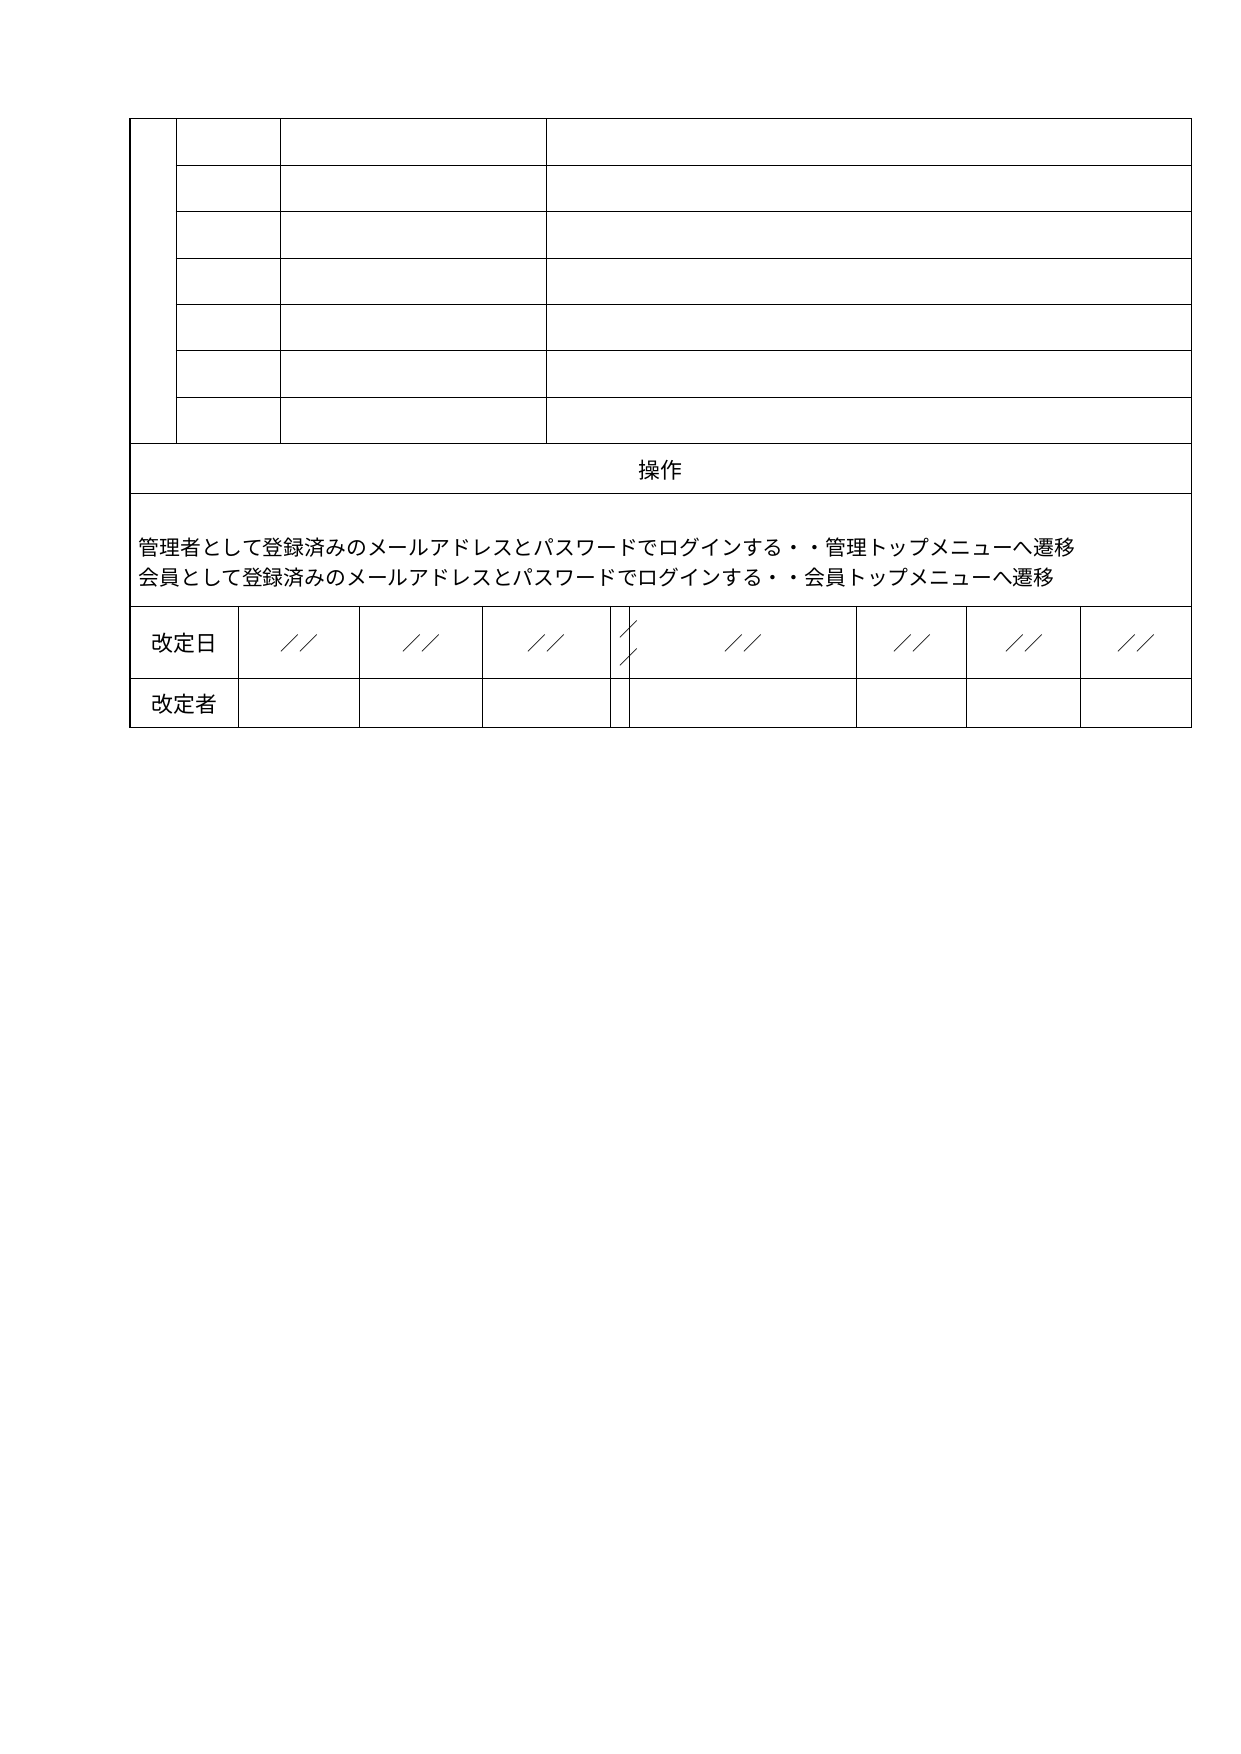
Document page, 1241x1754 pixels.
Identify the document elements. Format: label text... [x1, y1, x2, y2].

table_cell [177, 212, 280, 257]
table_cell [281, 119, 546, 164]
table_cell [281, 166, 546, 211]
table_cell 改定者 [131, 679, 238, 727]
table_cell [547, 259, 1191, 304]
table_cell ／／ [483, 607, 610, 678]
table_cell 改定日 [131, 607, 238, 678]
table_cell ／／ [360, 607, 482, 678]
table_cell [360, 679, 482, 727]
table_cell [281, 259, 546, 304]
table_cell 管理者として登録済みのメールアドレスとパスワードでログインする・・管理トップメニューへ遷移 会員として登録済みのメールアドレスとパスワードでログインする・・会員トップメニューへ遷移 [131, 494, 1191, 606]
table_cell [967, 679, 1080, 727]
table_cell [547, 212, 1191, 257]
table_cell [177, 351, 280, 397]
table_cell [177, 166, 280, 211]
table_cell [857, 679, 966, 727]
table_cell ／／ [967, 607, 1080, 678]
table_cell [177, 398, 280, 443]
table_cell [281, 351, 546, 397]
table_cell [177, 259, 280, 304]
table_cell [281, 212, 546, 257]
table_cell [611, 679, 629, 727]
table_cell [281, 398, 546, 443]
table_cell [547, 351, 1191, 397]
table_cell [177, 119, 280, 164]
table_cell ／／ [239, 607, 359, 678]
table_cell ／／ [630, 607, 856, 678]
table_cell [547, 398, 1191, 443]
table_cell [177, 305, 280, 350]
table_cell [281, 305, 546, 350]
table_cell [547, 119, 1191, 164]
table_cell [547, 305, 1191, 350]
table_cell [1081, 679, 1191, 727]
table_cell [239, 679, 359, 727]
table_cell [483, 679, 610, 727]
table_cell [630, 679, 856, 727]
table_cell 操作 [131, 444, 1191, 493]
table_cell ／／ [857, 607, 966, 678]
table_cell ／／ [1081, 607, 1191, 678]
table_cell ／／ [611, 607, 629, 678]
table_cell [547, 166, 1191, 211]
